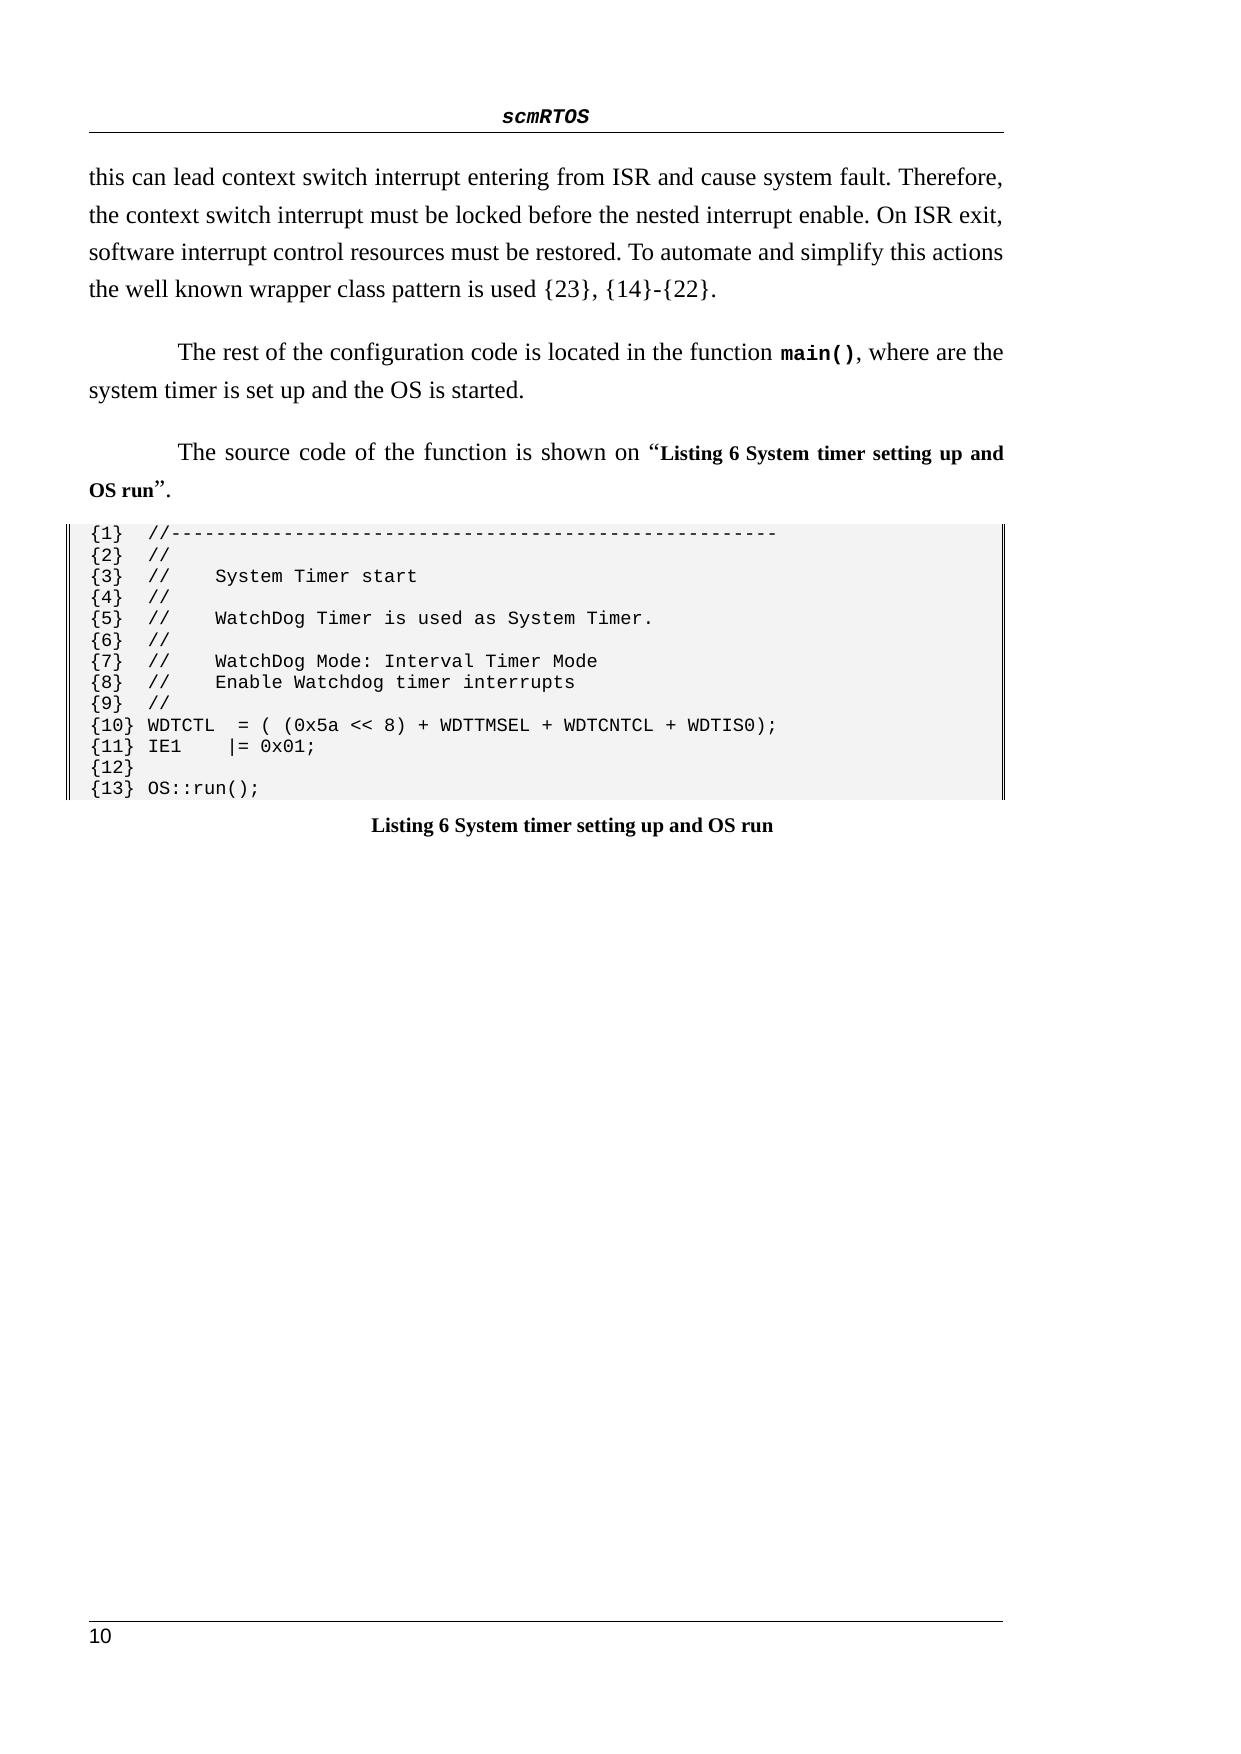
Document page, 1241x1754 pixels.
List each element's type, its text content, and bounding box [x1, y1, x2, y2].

list // [70, 588, 1002, 609]
list // [70, 694, 1002, 715]
text The source code of the function is shown on “Listing 6 System timer setting up and OS run”. [88, 437, 1004, 503]
list //------------------------------------------------------ [70, 524, 1002, 545]
list OS::run(); [70, 779, 1002, 800]
list // WatchDog Mode: Interval Timer Mode [70, 652, 1002, 673]
text Listing 6 System timer setting up and OS run [141, 813, 1002, 837]
list IE1 |= 0x01; [70, 737, 1002, 758]
list // [70, 545, 1002, 567]
list WDTCTL = ( (0x5a << 8) + WDTTMSEL + WDTCNTCL + WDTIS0); [70, 715, 1002, 737]
list // Enable Watchdog timer interrupts [70, 673, 1002, 694]
list // WatchDog Timer is used as System Timer. [70, 609, 1002, 630]
list // System Timer start [70, 567, 1002, 588]
text The rest of the configuration code is located in the function main(), where are the system timer is set up and the OS is started. [88, 337, 1004, 403]
list // [70, 630, 1002, 652]
text this can lead context switch interrupt entering from ISR and cause system fault. Therefore, the context switch interrupt must be locked before the nested interrupt enable. On ISR exit, software interrupt control resources must be restored. To automate and simplify this actions the well known wrapper class pattern is used {23}, {14}-{22}. [88, 162, 1004, 303]
